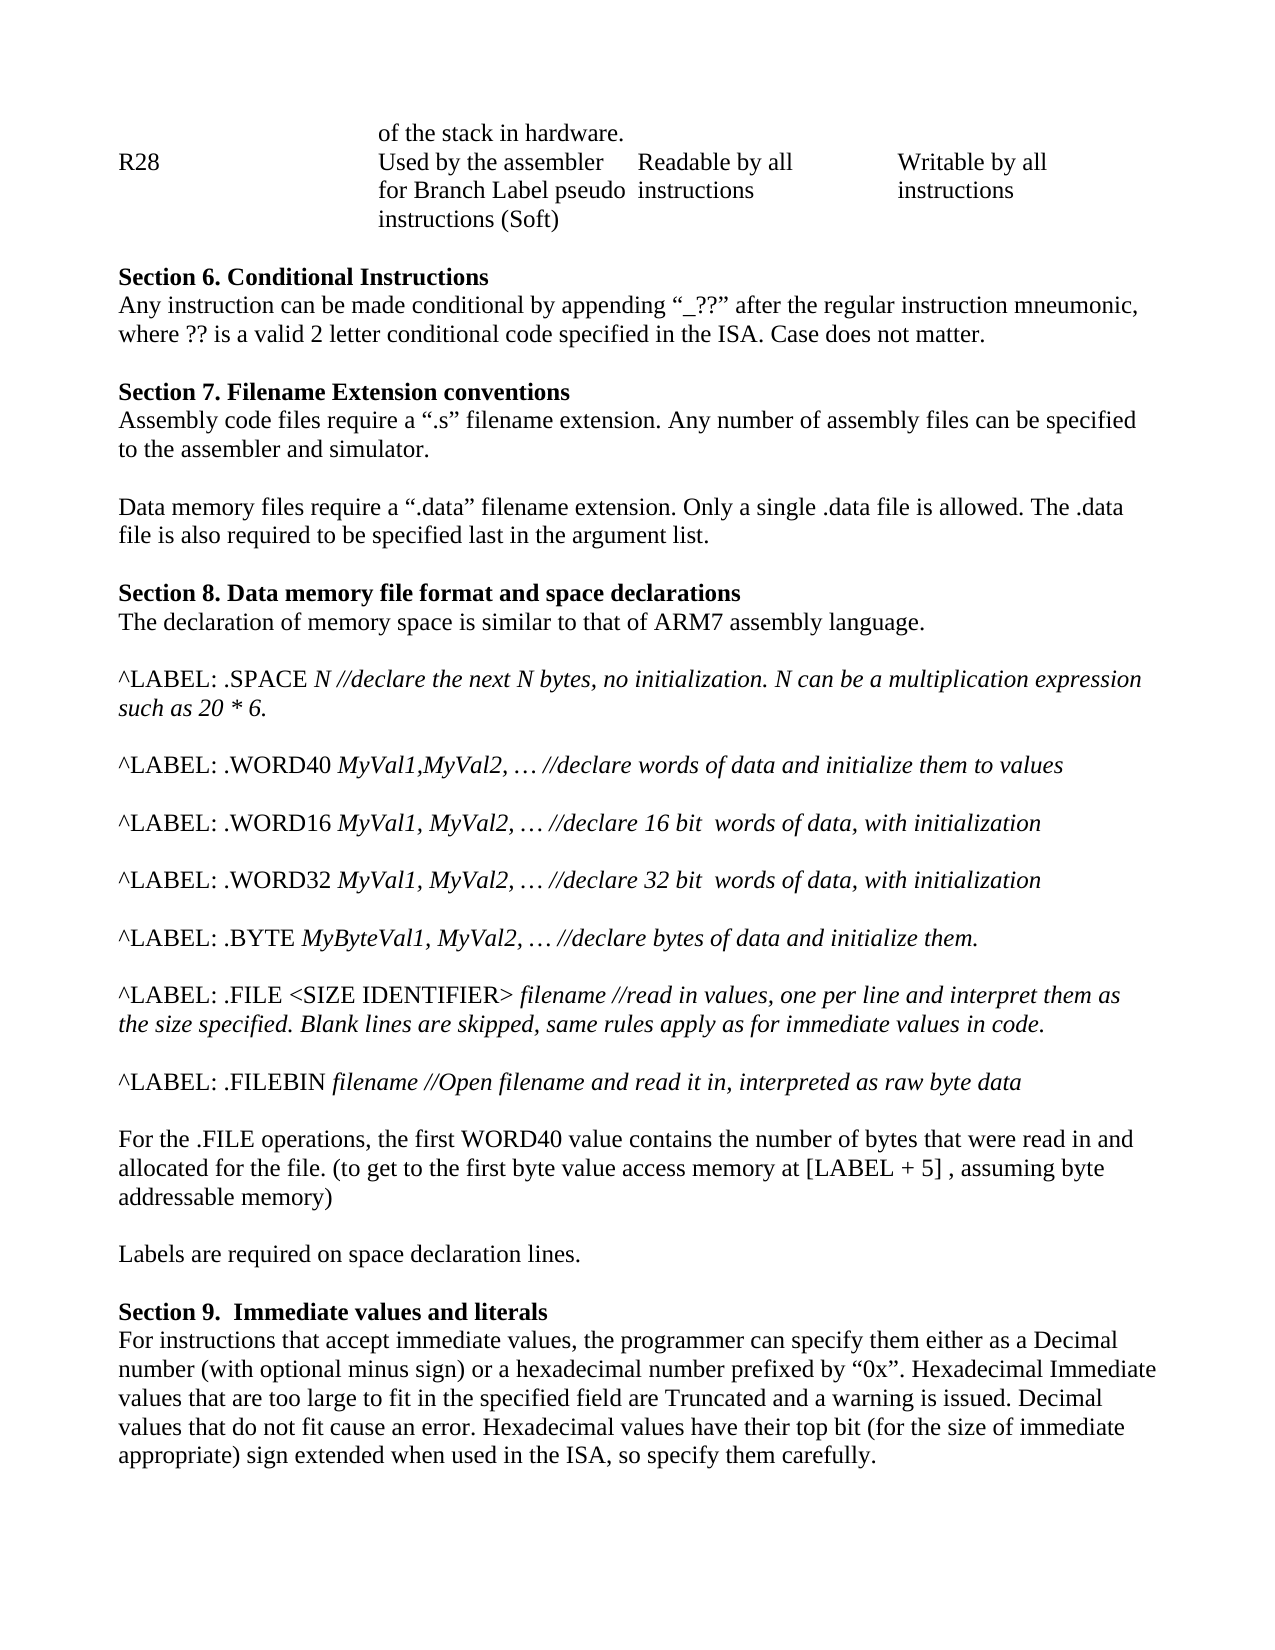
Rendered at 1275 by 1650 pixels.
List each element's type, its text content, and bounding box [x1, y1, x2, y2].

table_cell Used by the assembler for Branch Label pseudo instructions (Soft) [378, 147, 637, 233]
text ^LABEL: .WORD32 MyVal1, MyVal2, … //declare 32 bit words of data, with initialization [118, 866, 1157, 894]
table_cell [638, 118, 897, 147]
text For instructions that accept immediate values, the programmer can specify them either as a Decimal number (with optional minus sign) or a hexadecimal number prefixed by “0x”. Hexadecimal Immediate values that are too large to fit in the specified field are Truncated and a warning is issued. Decimal values that do not fit cause an error. Hexadecimal values have their top bit (for the size of immediate appropriate) sign extended when used in the ISA, so specify them carefully. [118, 1326, 1157, 1469]
text For the .FILE operations, the first WORD40 value contains the number of bytes that were read in and allocated for the file. (to get to the first byte value access memory at [LABEL + 5] , assuming byte addressable memory) [118, 1124, 1157, 1211]
text ^LABEL: .FILEBIN filename //Open filename and read it in, interpreted as raw byte data [118, 1067, 1157, 1096]
text ^LABEL: .FILE <SIZE IDENTIFIER> filename //read in values, one per line and interpret them as the size specified. Blank lines are skipped, same rules apply as for immediate values in code. [118, 981, 1157, 1038]
text Data memory files require a “.data” filename extension. Only a single .data file is allowed. The .data file is also required to be specified last in the argument list. [118, 492, 1157, 549]
table_cell Writable by all instructions [897, 147, 1157, 233]
text Section 6. Conditional Instructions [118, 262, 1157, 291]
table_cell R28 [118, 147, 378, 233]
text Section 7. Filename Extension conventions [118, 377, 1157, 406]
text Labels are required on space declaration lines. [118, 1239, 1157, 1268]
text ^LABEL: .WORD40 MyVal1,MyVal2, … //declare words of data and initialize them to values [118, 751, 1157, 779]
table_cell Readable by all instructions [638, 147, 897, 233]
text ^LABEL: .SPACE N //declare the next N bytes, no initialization. N can be a multiplication expression such as 20 * 6. [118, 664, 1157, 722]
text Section 9. Immediate values and literals [118, 1297, 1157, 1326]
table_cell of the stack in hardware. [378, 118, 637, 147]
text Any instruction can be made conditional by appending “_??” after the regular instruction mneumonic, where ?? is a valid 2 letter conditional code specified in the ISA. Case does not matter. [118, 291, 1157, 348]
text ^LABEL: .WORD16 MyVal1, MyVal2, … //declare 16 bit words of data, with initialization [118, 808, 1157, 837]
text Assembly code files require a “.s” filename extension. Any number of assembly files can be specified to the assembler and simulator. [118, 406, 1157, 463]
text The declaration of memory space is similar to that of ARM7 assembly language. [118, 607, 1157, 636]
text ^LABEL: .BYTE MyByteVal1, MyVal2, … //declare bytes of data and initialize them. [118, 923, 1157, 952]
text Section 8. Data memory file format and space declarations [118, 578, 1157, 607]
table_cell [118, 118, 378, 147]
table_cell [897, 118, 1157, 147]
